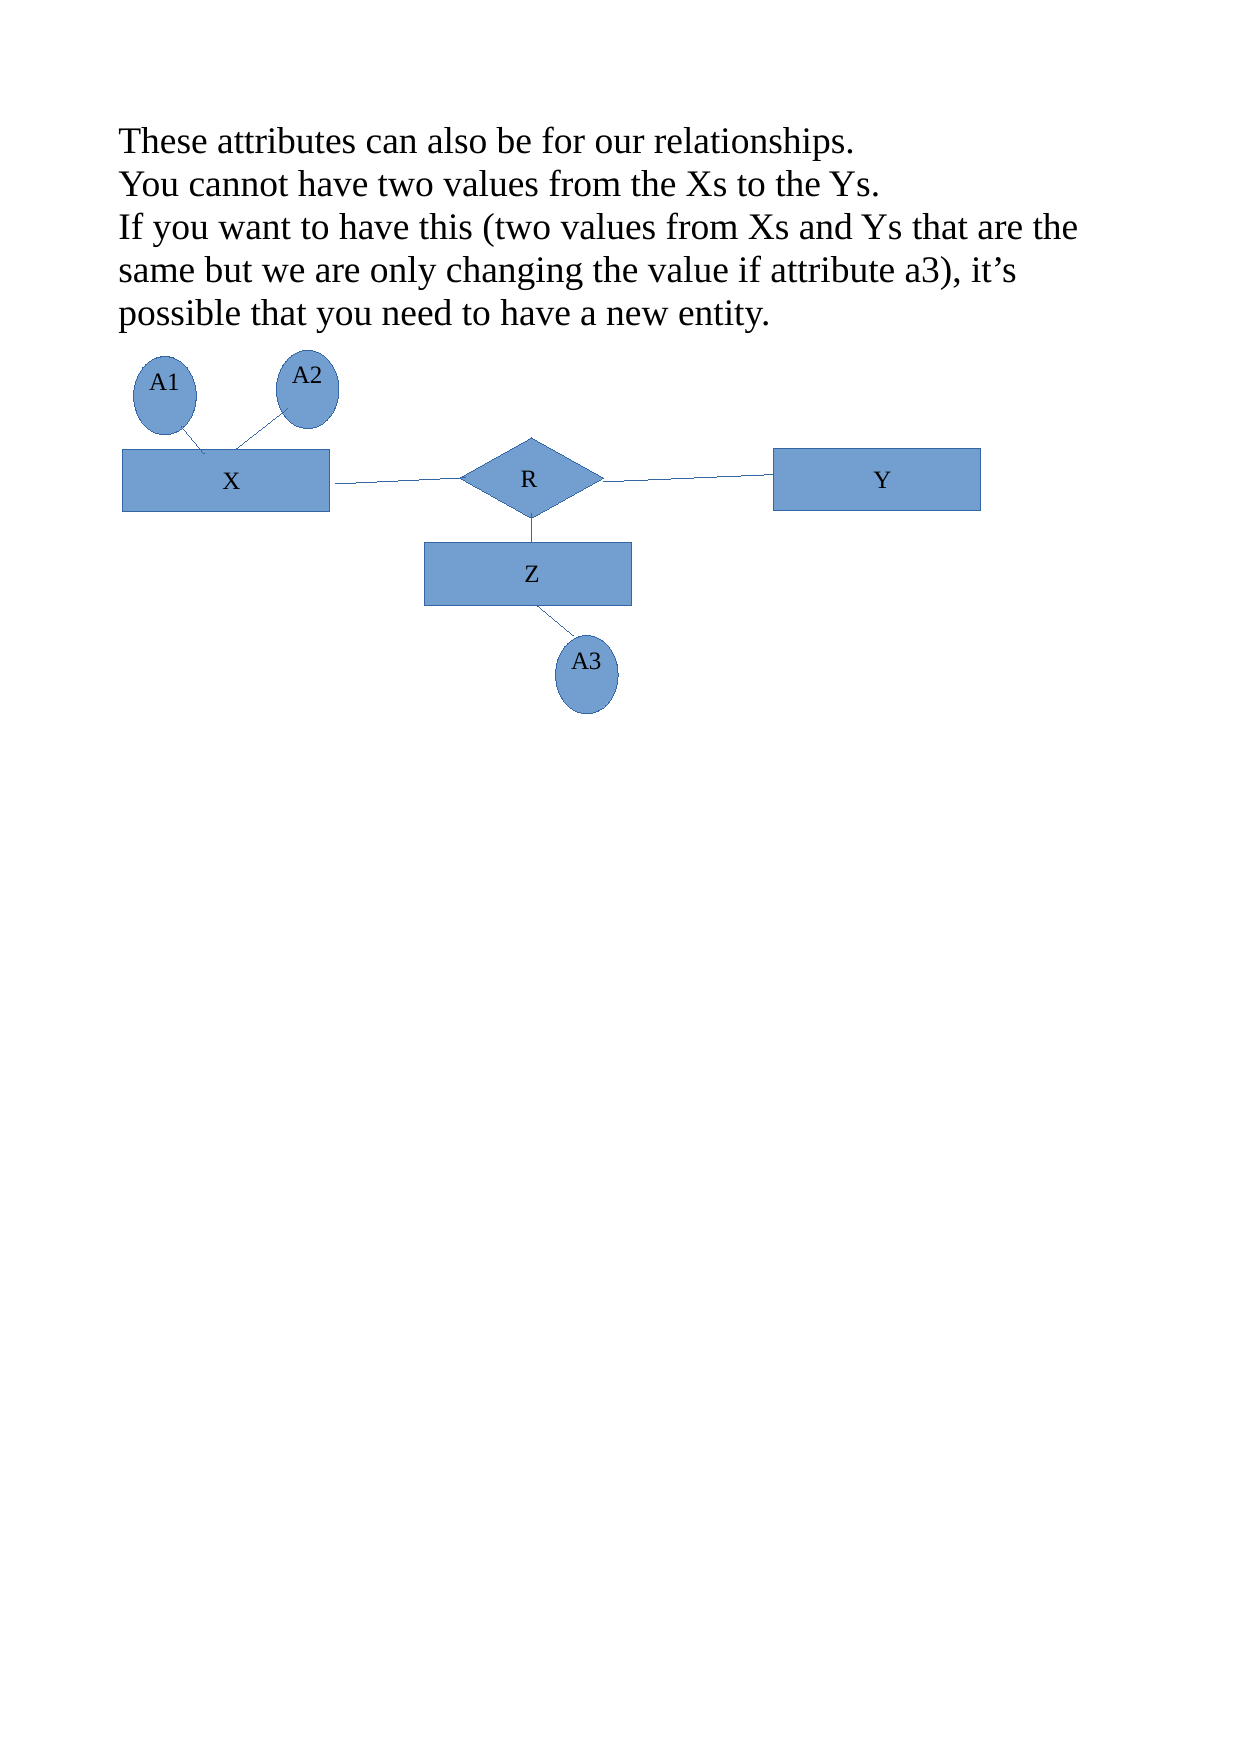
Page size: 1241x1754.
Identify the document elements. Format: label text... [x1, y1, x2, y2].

text If you want to have this (two values from Xs and Ys that are the same but we are only changing the value if attribute a3), it’s possible that you need to have a new entity. [118, 204, 1122, 334]
text You cannot have two values from the Xs to the Ys. [118, 161, 1122, 204]
text These attributes can also be for our relationships. [118, 118, 1122, 161]
